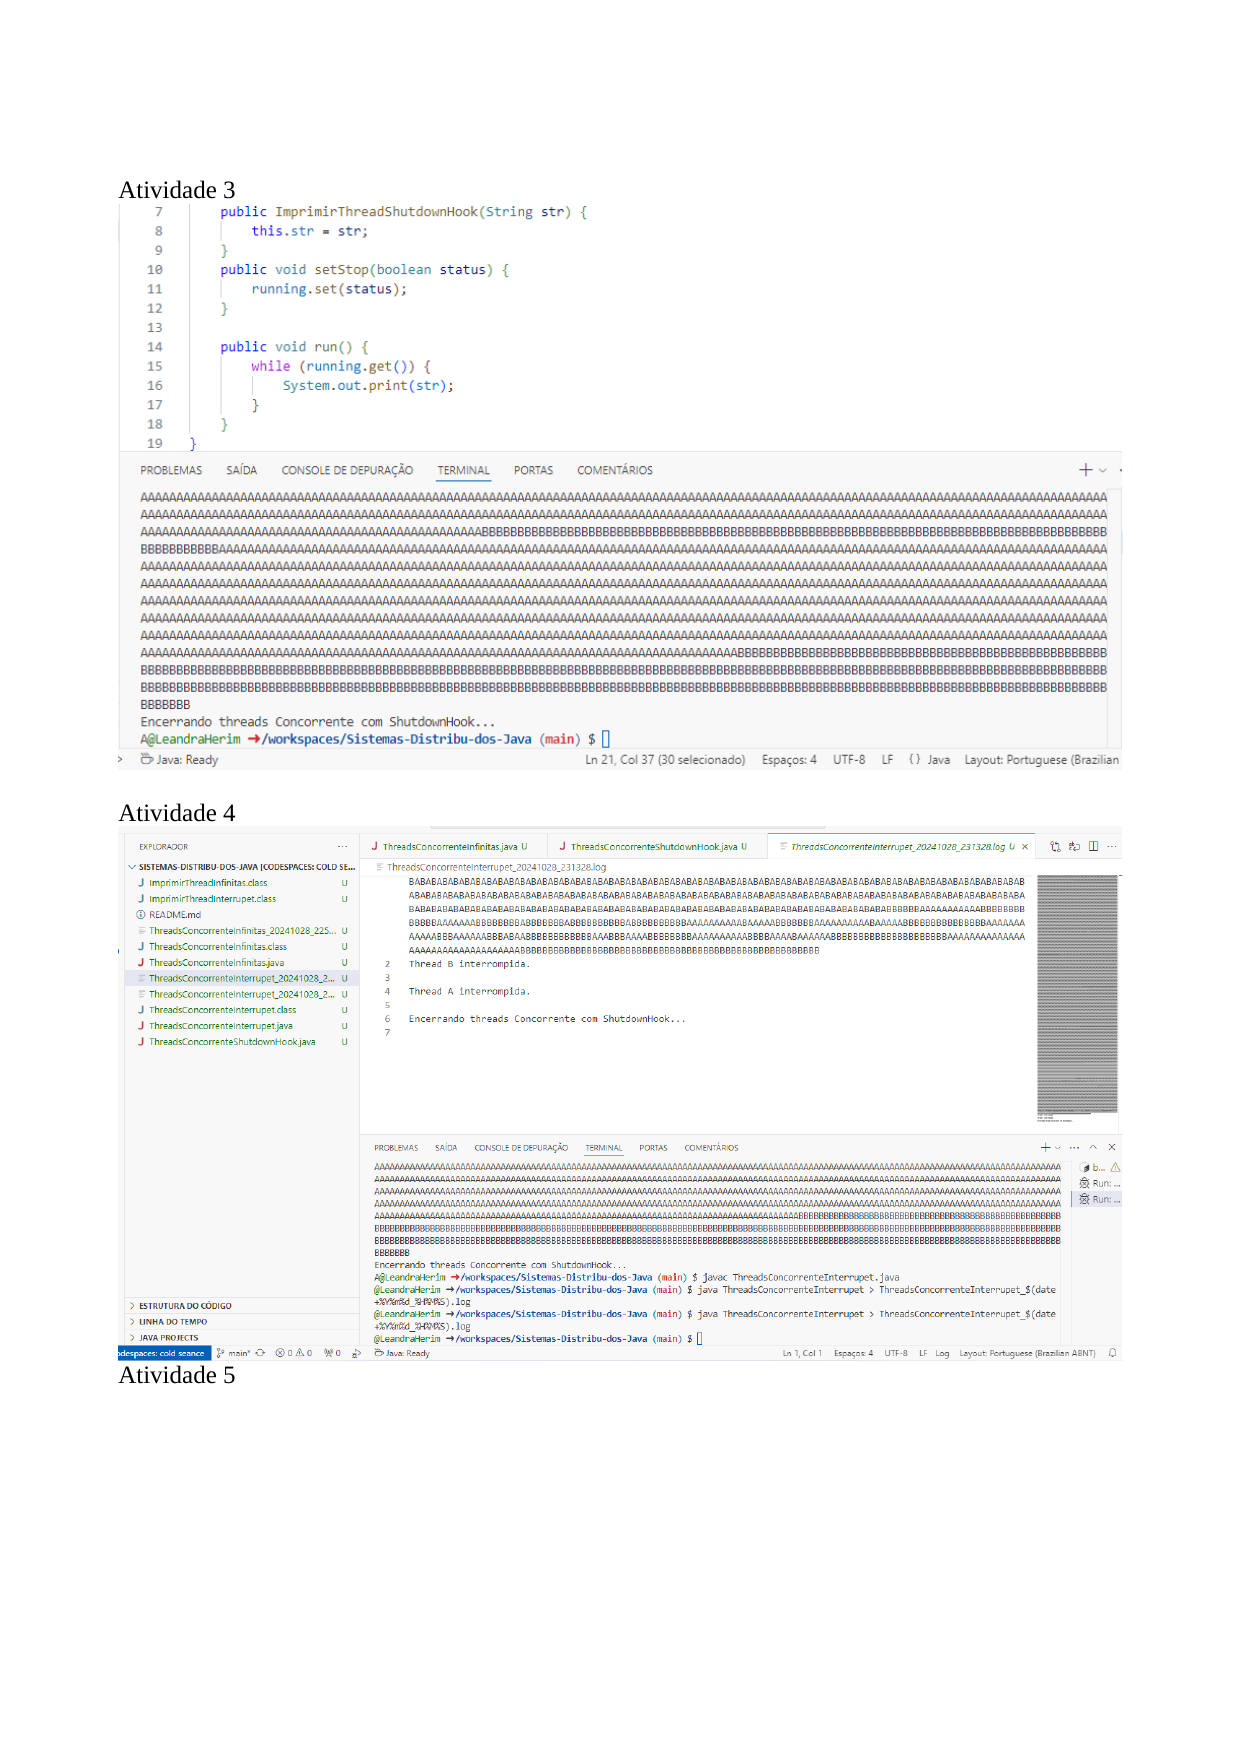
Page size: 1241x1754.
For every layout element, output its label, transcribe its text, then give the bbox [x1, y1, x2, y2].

picture [118, 826, 1123, 1361]
text Atividade 4 [118, 798, 1122, 826]
text Atividade 3 [118, 176, 1122, 204]
picture [118, 204, 1123, 770]
text Atividade 5 [118, 1361, 1122, 1389]
